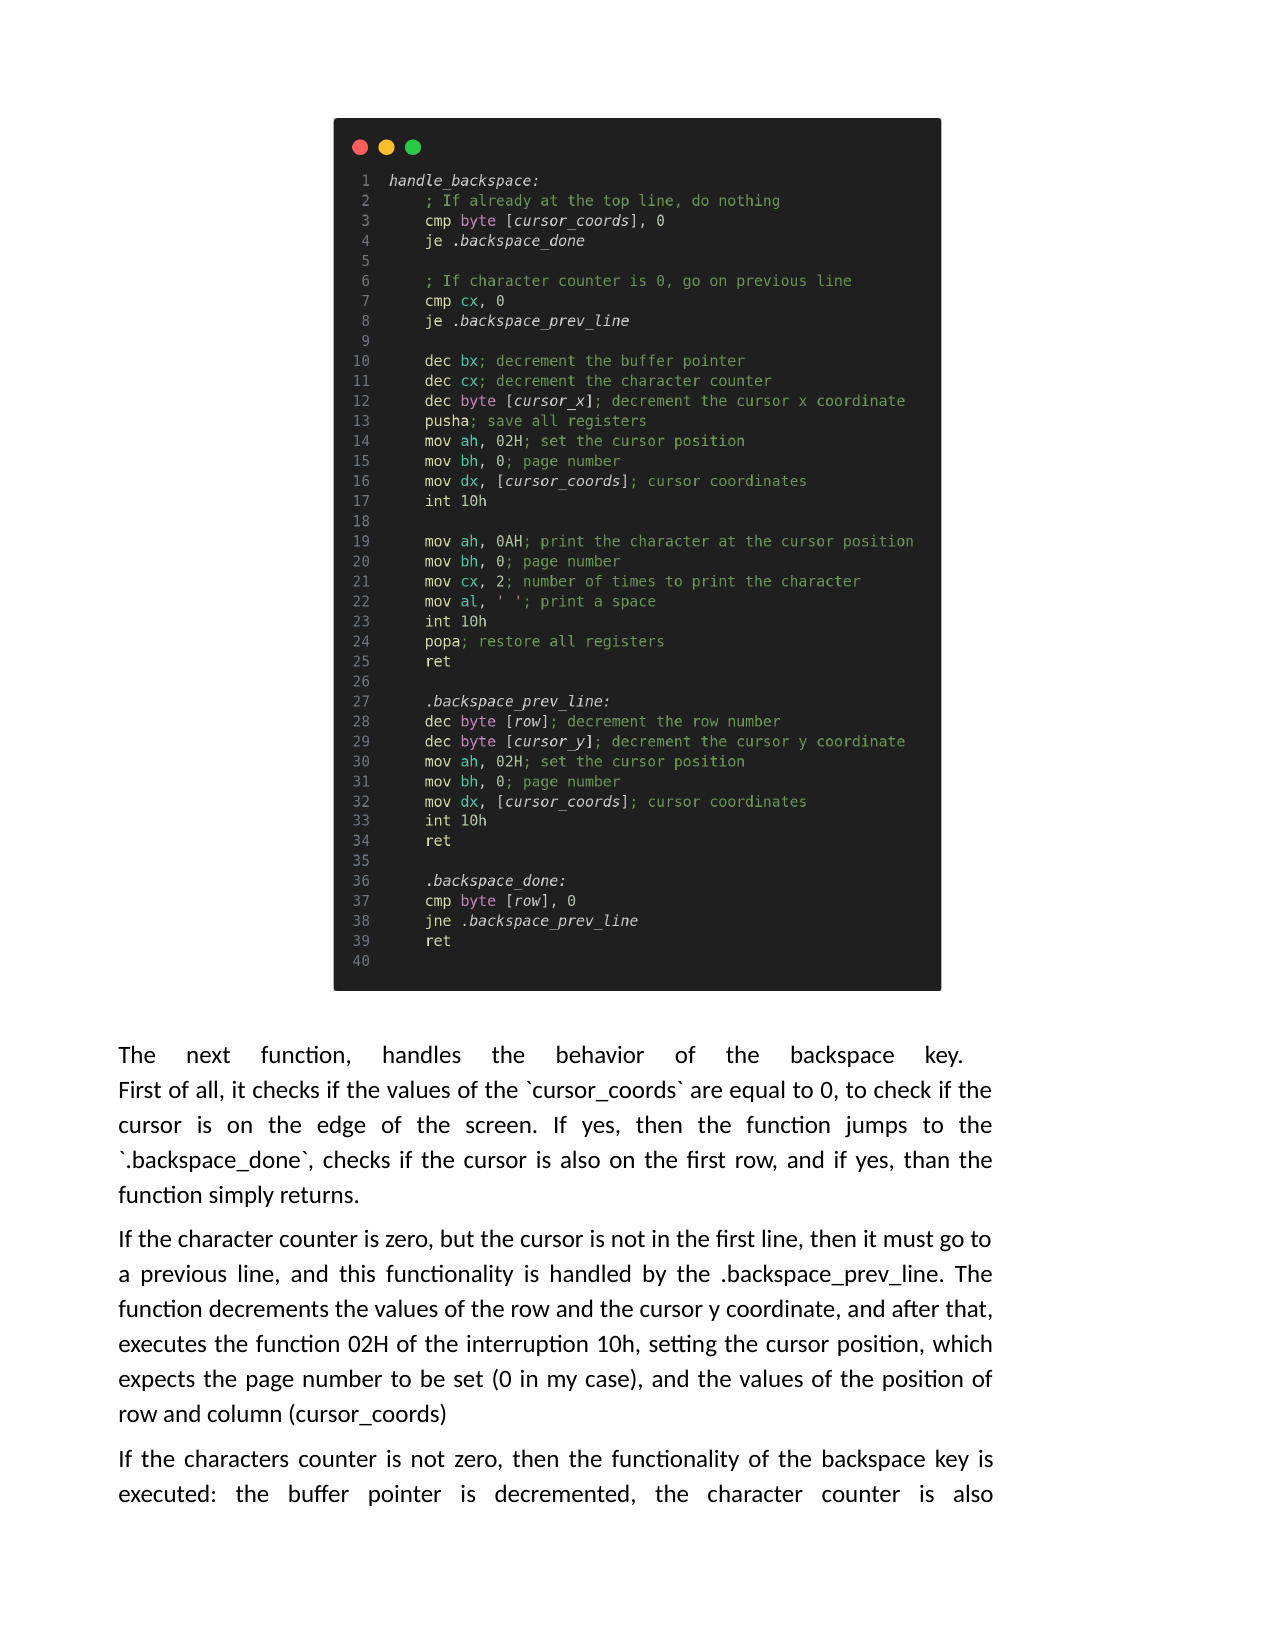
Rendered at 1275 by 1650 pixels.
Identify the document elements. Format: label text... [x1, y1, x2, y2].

text If the character counter is zero, but the cursor is not in the first line, then it must go to a previous line, and this functionality is handled by the .backspace_prev_line. The function decrements the values of the row and the cursor y coordinate, and after that, executes the function 02H of the interruption 10h, setting the cursor position, which expects the page number to be set (0 in my case), and the values of the position of row and column (cursor_coords) [118, 1223, 994, 1429]
text The next function, handles the behavior of the backspace key. First of all, it checks if the values of the `cursor_coords` are equal to 0, to check if the cursor is on the edge of the screen. If yes, then the function jumps to the `.backspace_done`, checks if the cursor is also on the first row, and if yes, than the function simply returns. [118, 1039, 994, 1210]
picture [333, 118, 942, 991]
text If the characters counter is not zero, then the functionality of the backspace key is executed: the buffer pointer is decremented, the character counter is also [118, 1443, 994, 1508]
